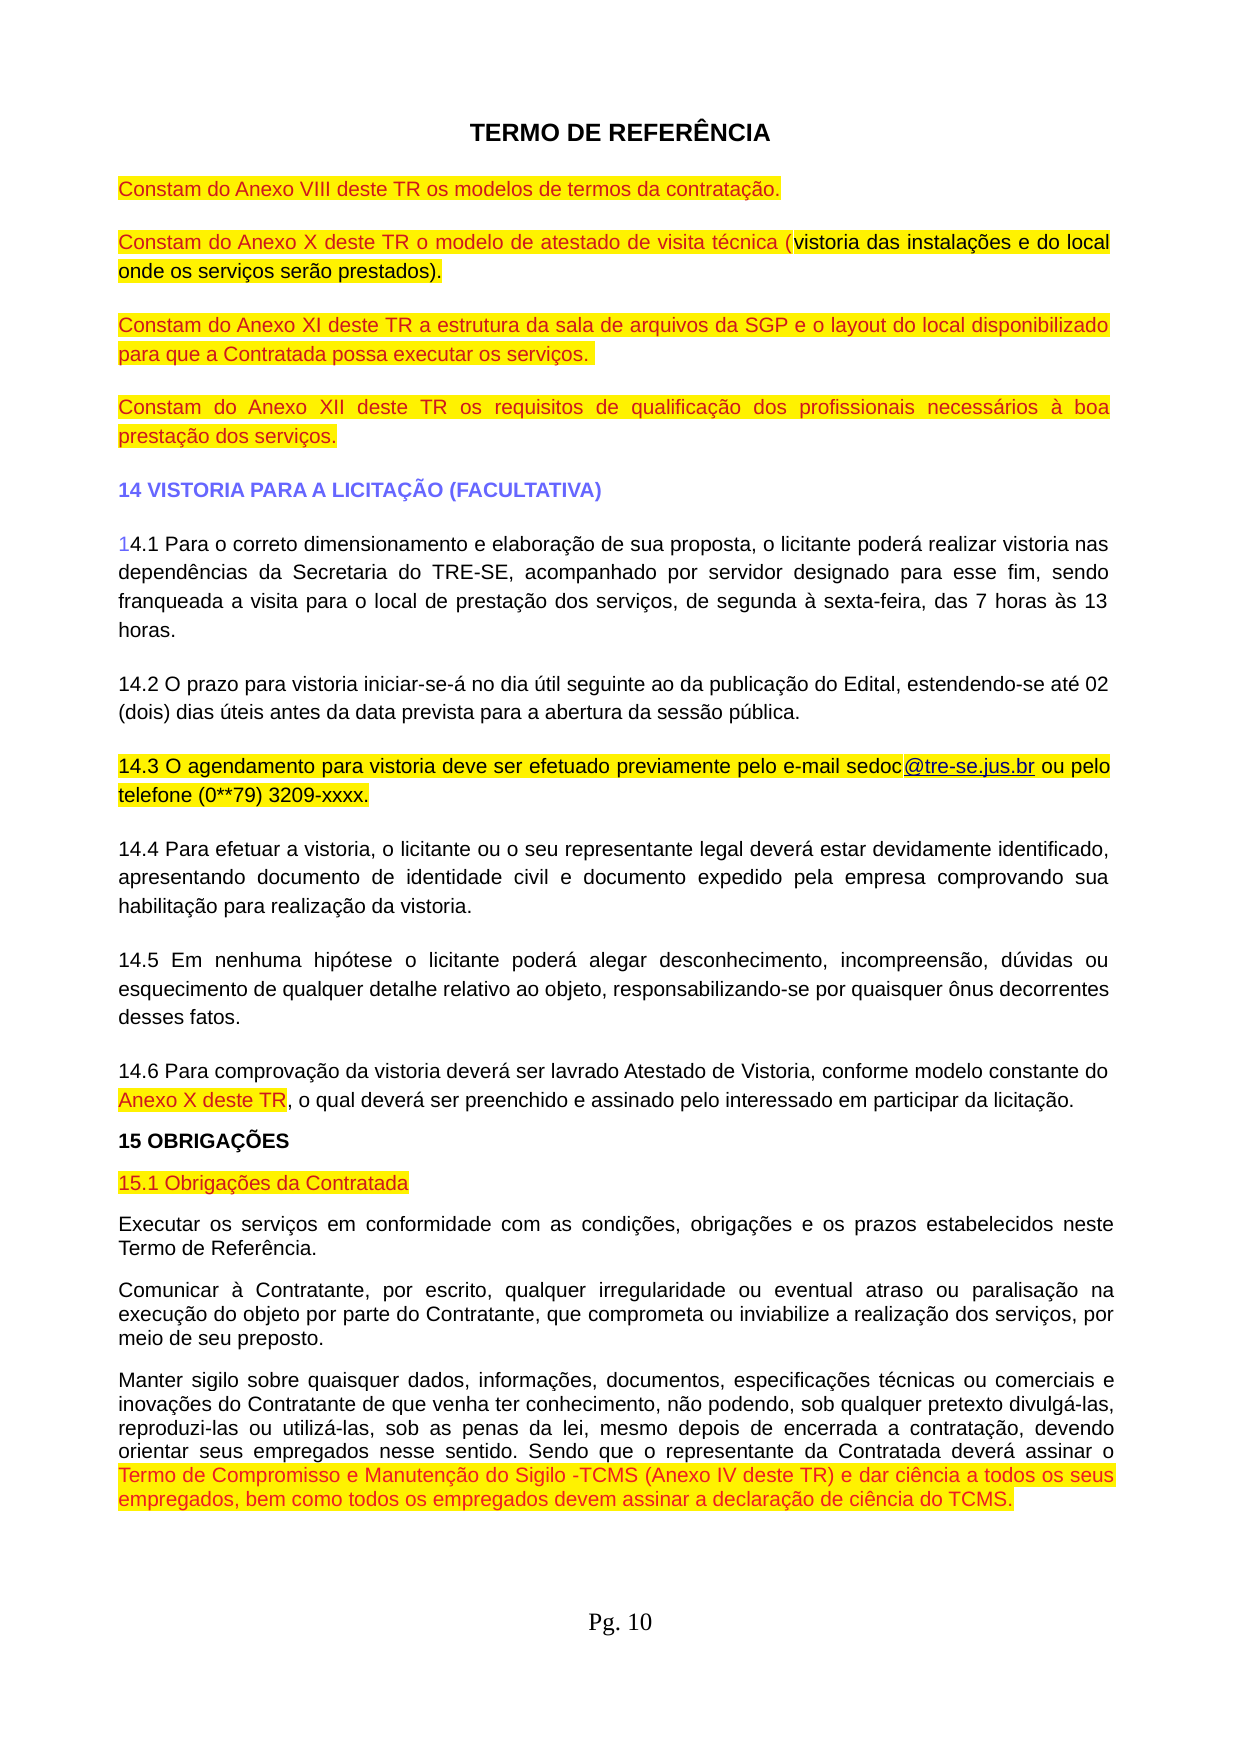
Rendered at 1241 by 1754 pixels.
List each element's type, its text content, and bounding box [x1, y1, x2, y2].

text Constam do Anexo XI deste TR a estrutura da sala de arquivos da SGP e o layout do local disponibilizado para que a Contratada possa executar os serviços. [118, 313, 1110, 365]
text 14.6 Para comprovação da vistoria deverá ser lavrado Atestado de Vistoria, conforme modelo constante do Anexo X deste TR, o qual deverá ser preenchido e assinado pelo interessado em participar da licitação. [118, 1059, 1110, 1112]
text 14.3 O agendamento para vistoria deve ser efetuado previamente pelo e-mail sedoc@tre-se.jus.br ou pelo telefone (0**79) 3209-xxxx. [118, 754, 1110, 807]
text 14.1 Para o correto dimensionamento e elaboração de sua proposta, o licitante poderá realizar vistoria nas dependências da Secretaria do TRE-SE, acompanhado por servidor designado para esse fim, sendo franqueada a visita para o local de prestação dos serviços, de segunda à sexta-feira, das 7 horas às 13 horas. [118, 531, 1110, 642]
text 14.5 Em nenhuma hipótese o licitante poderá alegar desconhecimento, incompreensão, dúvidas ou esquecimento de qualquer detalhe relativo ao objeto, responsabilizando-se por quaisquer ônus decorrentes desses fatos. [118, 948, 1110, 1029]
text Constam do Anexo X deste TR o modelo de atestado de visita técnica (vistoria das instalações e do local onde os serviços serão prestados). [118, 230, 1110, 283]
text Comunicar à Contratante, por escrito, qualquer irregularidade ou eventual atraso ou paralisação na execução do objeto por parte do Contratante, que comprometa ou inviabilize a realização dos serviços, por meio de seu preposto. [118, 1278, 1116, 1350]
text Constam do Anexo VIII deste TR os modelos de termos da contratação. [118, 176, 1110, 200]
text Constam do Anexo XII deste TR os requisitos de qualificação dos profissionais necessários à boa prestação dos serviços. [118, 395, 1110, 448]
text 15 OBRIGAÇÕES [118, 1129, 1116, 1153]
text 14 VISTORIA PARA A LICITAÇÃO (FACULTATIVA) [118, 478, 1110, 502]
text 15.1 Obrigações da Contratada [118, 1171, 1116, 1194]
text 14.2 O prazo para vistoria iniciar-se-á no dia útil seguinte ao da publicação do Edital, estendendo-se até 02 (dois) dias úteis antes da data prevista para a abertura da sessão pública. [118, 671, 1110, 724]
text Executar os serviços em conformidade com as condições, obrigações e os prazos estabelecidos neste Termo de Referência. [118, 1212, 1116, 1260]
text Manter sigilo sobre quaisquer dados, informações, documentos, especificações técnicas ou comerciais e inovações do Contratante de que venha ter conhecimento, não podendo, sob qualquer pretexto divulgá-las, reproduzi-las ou utilizá-las, sob as penas da lei, mesmo depois de encerrada a contratação, devendo orientar seus empregados nesse sentido. Sendo que o representante da Contratada deverá assinar o Termo de Compromisso e Manutenção do Sigilo -TCMS (Anexo IV deste TR) e dar ciência a todos os seus empregados, bem como todos os empregados devem assinar a declaração de ciência do TCMS. [118, 1367, 1116, 1511]
text 14.4 Para efetuar a vistoria, o licitante ou o seu representante legal deverá estar devidamente identificado, apresentando documento de identidade civil e documento expedido pela empresa comprovando sua habilitação para realização da vistoria. [118, 836, 1110, 918]
